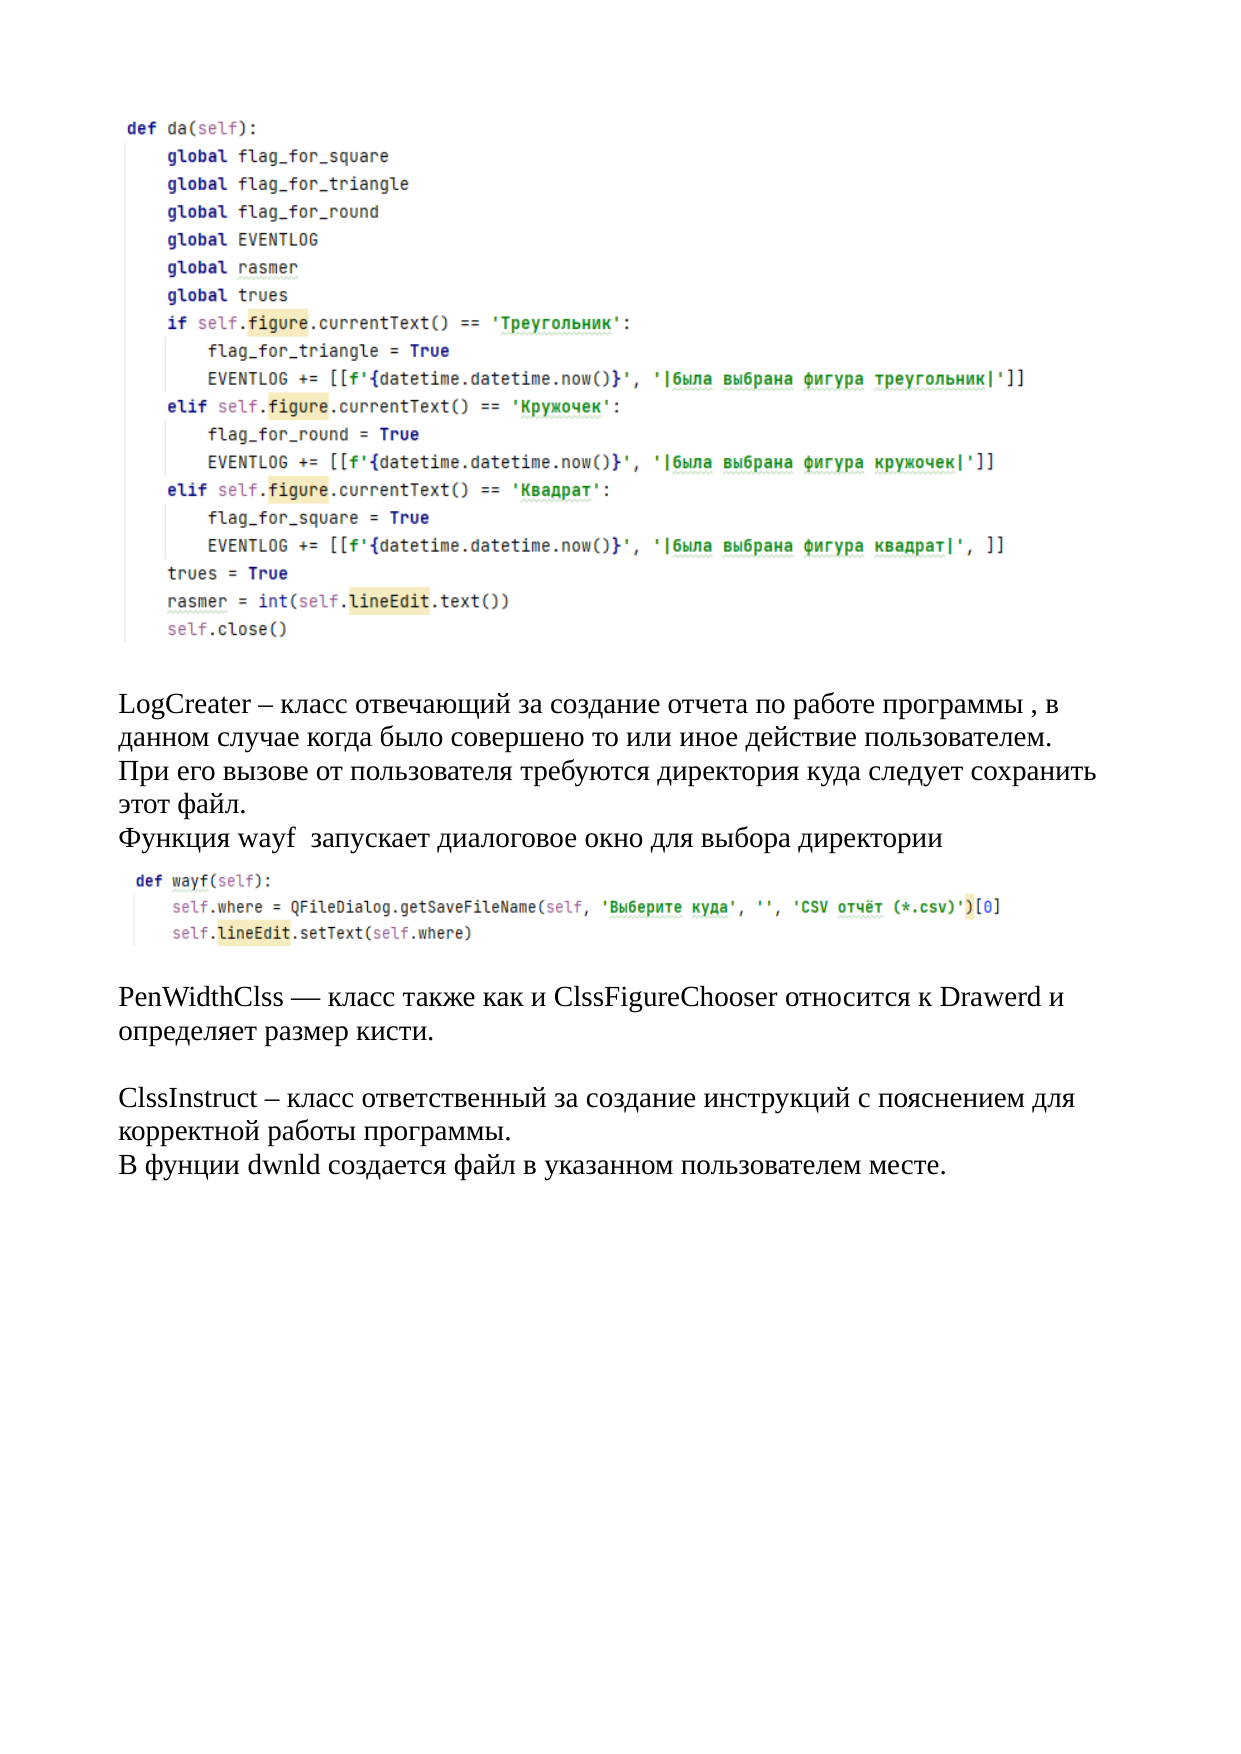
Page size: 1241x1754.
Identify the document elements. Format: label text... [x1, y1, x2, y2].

picture [130, 870, 1102, 946]
text ClssInstruct – класс ответственный за создание инструкций с пояснением для корректной работы программы. [118, 1080, 1122, 1147]
text PenWidthClss — класс также как и ClssFigureChooser относится к Drawerd и определяет размер кисти. [118, 979, 1122, 1046]
text При его вызове от пользователя требуются директория куда следует сохранить этот файл. [118, 753, 1122, 820]
text В фунции dwnld создается файл в указанном пользователем месте. [118, 1147, 1122, 1181]
text Функция wayf запускает диалоговое окно для выбора директории [118, 820, 1122, 853]
text LogCreater – класс отвечающий за создание отчета по работе программы , в данном случае когда было совершено то или иное действие пользователем. [118, 686, 1122, 753]
picture [118, 118, 1122, 653]
